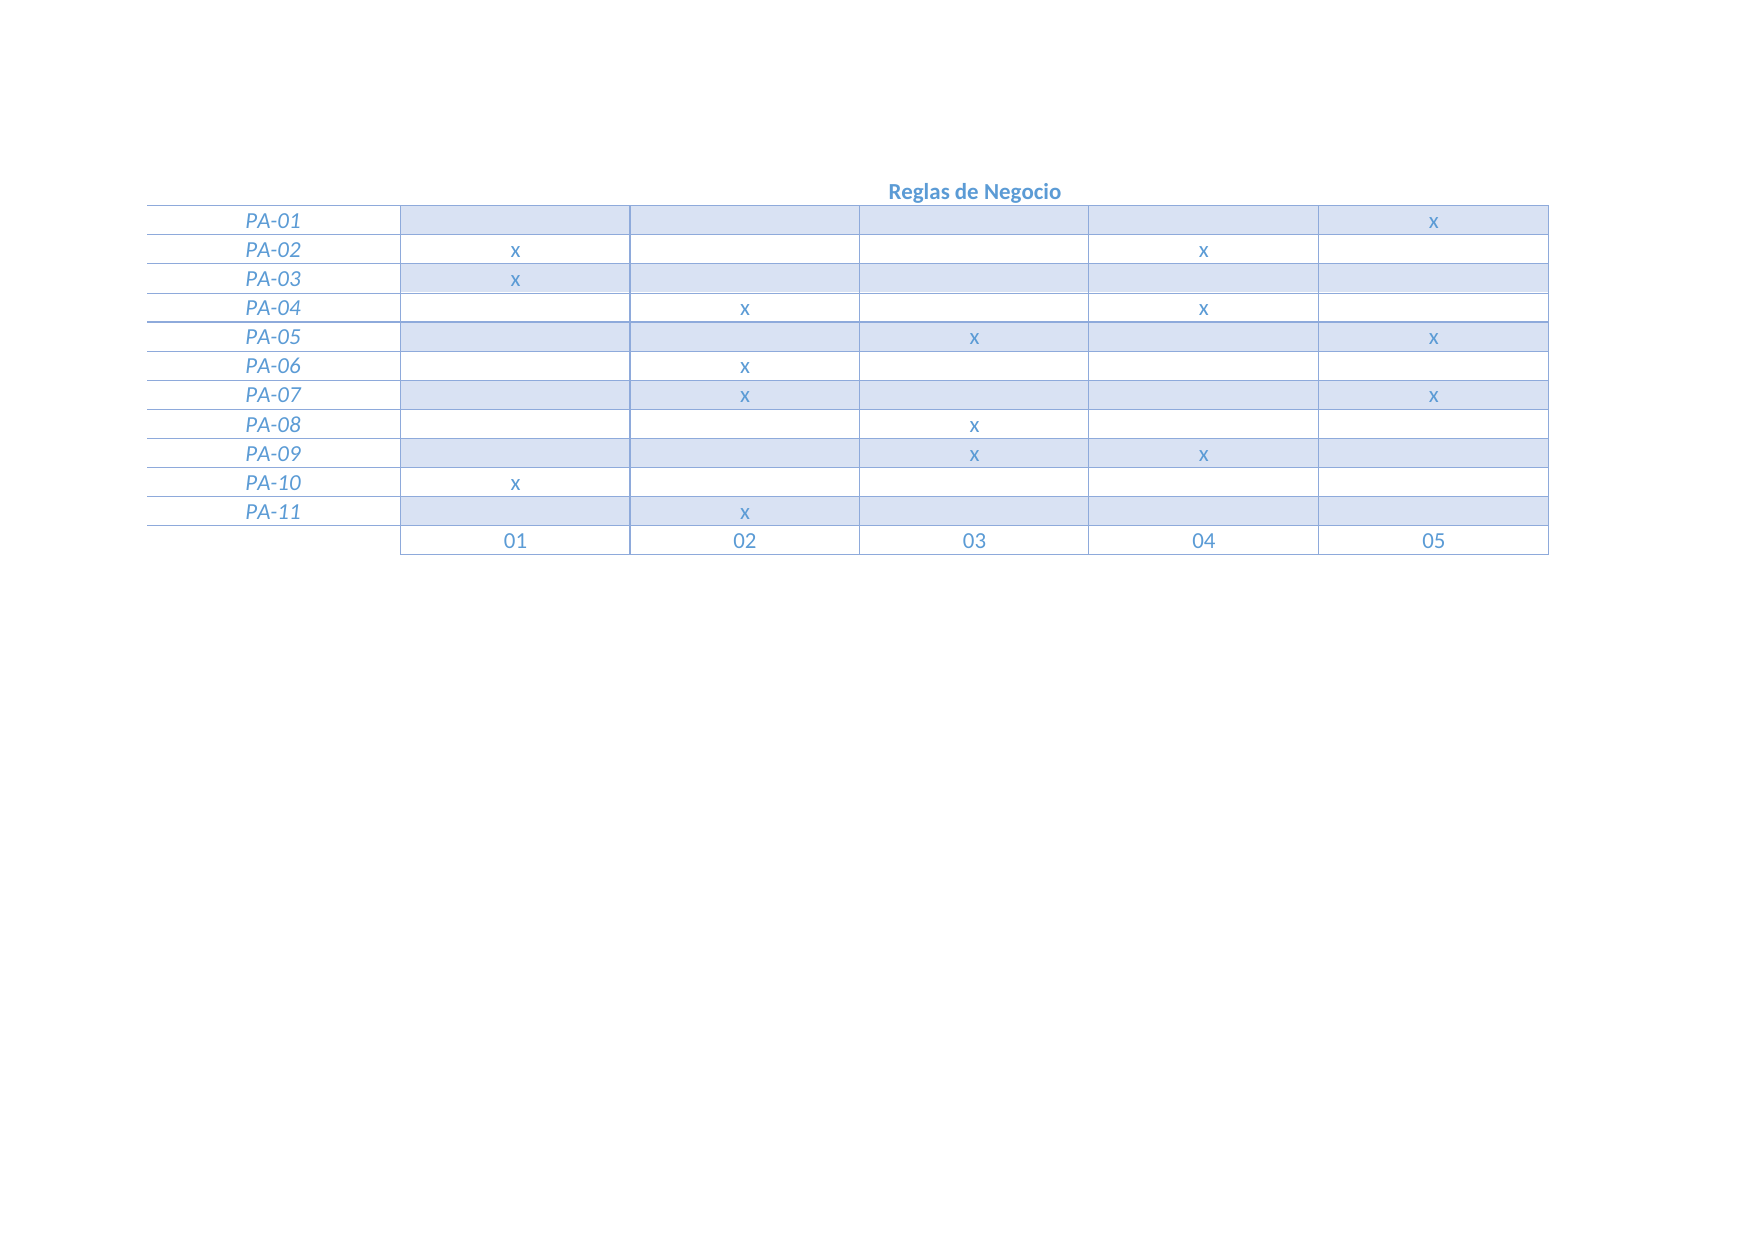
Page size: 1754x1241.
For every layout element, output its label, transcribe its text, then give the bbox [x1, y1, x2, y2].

table_cell [1319, 352, 1548, 379]
table_cell x [1089, 439, 1318, 467]
table_cell [631, 468, 859, 496]
table_cell [631, 264, 859, 292]
table_cell PA-09 [147, 439, 400, 467]
table_cell [860, 497, 1088, 525]
table_cell [860, 468, 1088, 496]
table_cell [401, 294, 629, 321]
table_cell [1319, 439, 1548, 467]
table_cell [401, 497, 629, 525]
table_cell [860, 264, 1088, 292]
table_cell [631, 206, 859, 234]
table_cell PA-03 [147, 264, 400, 292]
table_cell [401, 352, 629, 379]
table_cell [147, 526, 400, 554]
table_cell [860, 352, 1088, 379]
table_cell x [631, 294, 859, 321]
table_cell [860, 235, 1088, 263]
table_cell [631, 410, 859, 438]
table_cell x [860, 439, 1088, 467]
table_cell [1089, 381, 1318, 409]
table_cell [1319, 468, 1548, 496]
table_cell [860, 294, 1088, 321]
table_cell PA-02 [147, 235, 400, 263]
table_cell [860, 206, 1088, 234]
table_header [147, 177, 401, 205]
table_cell [1089, 264, 1318, 292]
table_cell x [860, 323, 1088, 351]
table_cell [1319, 264, 1548, 292]
table_cell [1089, 206, 1318, 234]
table_cell PA-05 [147, 323, 400, 351]
table_cell PA-08 [147, 410, 400, 438]
table_cell 05 [1319, 526, 1548, 554]
table_cell x [631, 497, 859, 525]
table_cell [401, 439, 629, 467]
table_cell x [1319, 206, 1548, 234]
table_cell PA-06 [147, 352, 400, 379]
table_cell [860, 381, 1088, 409]
table_cell PA-10 [147, 468, 400, 496]
table_cell x [631, 352, 859, 379]
table_cell 04 [1089, 526, 1318, 554]
table_cell x [1319, 323, 1548, 351]
table_cell 03 [860, 526, 1088, 554]
table_cell [401, 206, 629, 234]
table_cell PA-01 [147, 206, 400, 234]
table_cell x [631, 381, 859, 409]
table_cell [1319, 497, 1548, 525]
table_cell [631, 235, 859, 263]
table_cell x [401, 235, 629, 263]
table_cell x [860, 410, 1088, 438]
table_cell x [1089, 294, 1318, 321]
table_cell [631, 439, 859, 467]
table_cell [401, 381, 629, 409]
table_cell [1319, 410, 1548, 438]
table_cell [401, 323, 629, 351]
table_cell PA-04 [147, 294, 400, 321]
table_cell [1089, 468, 1318, 496]
table_cell PA-07 [147, 381, 400, 409]
table_cell x [401, 264, 629, 292]
table_cell x [401, 468, 629, 496]
table_cell x [1319, 381, 1548, 409]
table_cell PA-11 [147, 497, 400, 525]
table_cell x [1089, 235, 1318, 263]
table_cell [1319, 294, 1548, 321]
table_cell [1319, 235, 1548, 263]
table_cell [1089, 323, 1318, 351]
table_cell 02 [631, 526, 859, 554]
table_cell [1089, 352, 1318, 379]
table_header Reglas de Negocio [401, 177, 1548, 205]
table_cell [1089, 497, 1318, 525]
table_cell [401, 410, 629, 438]
table_cell 01 [401, 526, 629, 554]
table_cell [631, 323, 859, 351]
table_cell [1089, 410, 1318, 438]
